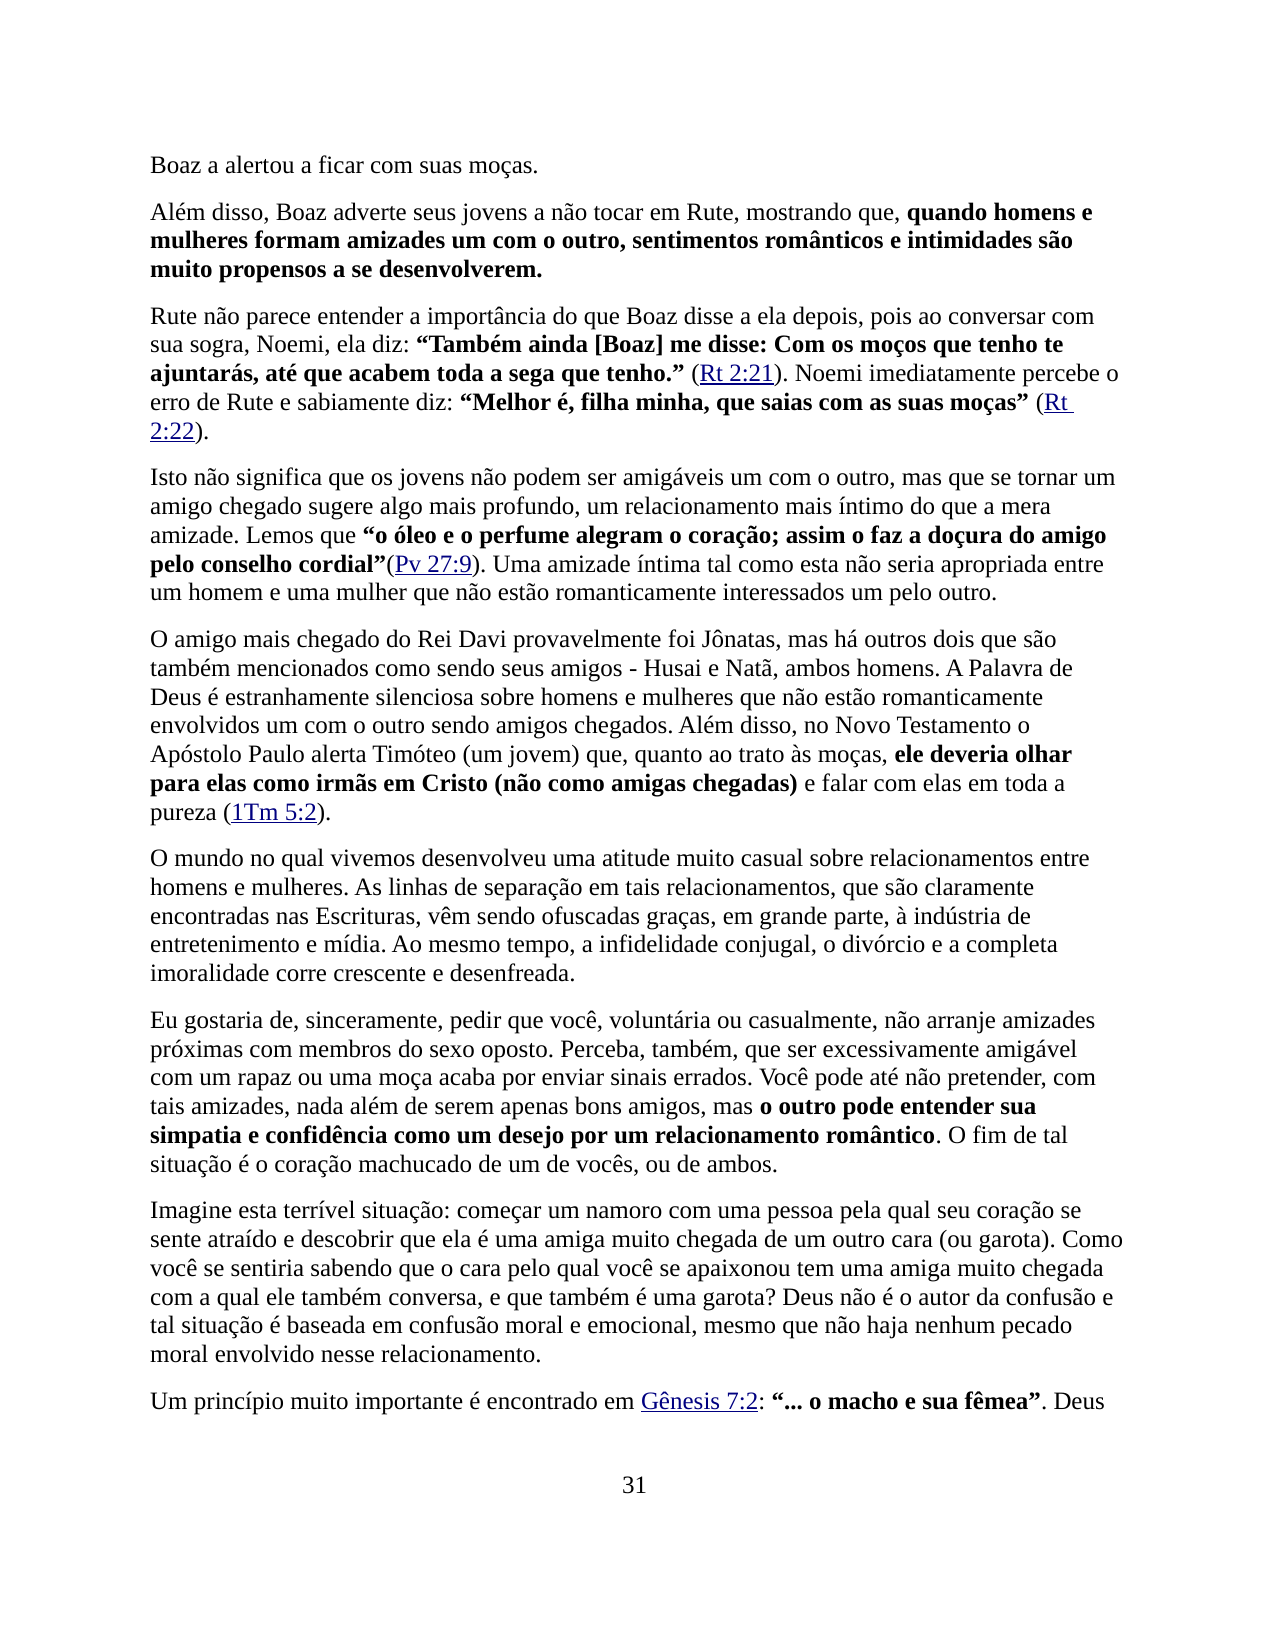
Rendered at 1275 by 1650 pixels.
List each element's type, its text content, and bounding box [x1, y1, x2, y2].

text Eu gostaria de, sinceramente, pedir que você, voluntária ou casualmente, não arranje amizades próximas com membros do sexo oposto. Perceba, também, que ser excessivamente amigável com um rapaz ou uma moça acaba por enviar sinais errados. Você pode até não pretender, com tais amizades, nada além de serem apenas bons amigos, mas o outro pode entender sua simpatia e confidência como um desejo por um relacionamento romântico. O fim de tal situação é o coração machucado de um de vocês, ou de ambos. [150, 1005, 1125, 1177]
text Rute não parece entender a importância do que Boaz disse a ela depois, pois ao conversar com sua sogra, Noemi, ela diz: “Também ainda [Boaz] me disse: Com os moços que tenho te ajuntarás, até que acabem toda a sega que tenho.” (Rt 2:21). Noemi imediatamente percebe o erro de Rute e sabiamente diz: “Melhor é, filha minha, que saias com as suas moças” (Rt 2:22). [150, 301, 1125, 444]
text Imagine esta terrível situação: começar um namoro com uma pessoa pela qual seu coração se sente atraído e descobrir que ela é uma amiga muito chegada de um outro cara (ou garota). Como você se sentiria sabendo que o cara pelo qual você se apaixonou tem uma amiga muito chegada com a qual ele também conversa, e que também é uma garota? Deus não é o autor da confusão e tal situação é baseada em confusão moral e emocional, mesmo que não haja nenhum pecado moral envolvido nesse relacionamento. [150, 1195, 1125, 1368]
text Isto não significa que os jovens não podem ser amigáveis um com o outro, mas que se tornar um amigo chegado sugere algo mais profundo, um relacionamento mais íntimo do que a mera amizade. Lemos que “o óleo e o perfume alegram o coração; assim o faz a doçura do amigo pelo conselho cordial”(Pv 27:9). Uma amizade íntima tal como esta não seria apropriada entre um homem e uma mulher que não estão romanticamente interessados um pelo outro. [150, 462, 1125, 606]
text Um princípio muito importante é encontrado em Gênesis 7:2: “... o macho e sua fêmea”. Deus [150, 1386, 1125, 1414]
text O amigo mais chegado do Rei Davi provavelmente foi Jônatas, mas há outros dois que são também mencionados como sendo seus amigos - Husai e Natã, ambos homens. A Palavra de Deus é estranhamente silenciosa sobre homens e mulheres que não estão romanticamente envolvidos um com o outro sendo amigos chegados. Além disso, no Novo Testamento o Apóstolo Paulo alerta Timóteo (um jovem) que, quanto ao trato às moças, ele deveria olhar para elas como irmãs em Cristo (não como amigas chegadas) e falar com elas em toda a pureza (1Tm 5:2). [150, 624, 1125, 825]
text O mundo no qual vivemos desenvolveu uma atitude muito casual sobre relacionamentos entre homens e mulheres. As linhas de separação em tais relacionamentos, que são claramente encontradas nas Escrituras, vêm sendo ofuscadas graças, em grande parte, à indústria de entretenimento e mídia. Ao mesmo tempo, a infidelidade conjugal, o divórcio e a completa imoralidade corre crescente e desenfreada. [150, 843, 1125, 987]
text Boaz a alertou a ficar com suas moças. [150, 150, 1125, 179]
text Além disso, Boaz adverte seus jovens a não tocar em Rute, mostrando que, quando homens e mulheres formam amizades um com o outro, sentimentos românticos e intimidades são muito propensos a se desenvolverem. [150, 197, 1125, 283]
